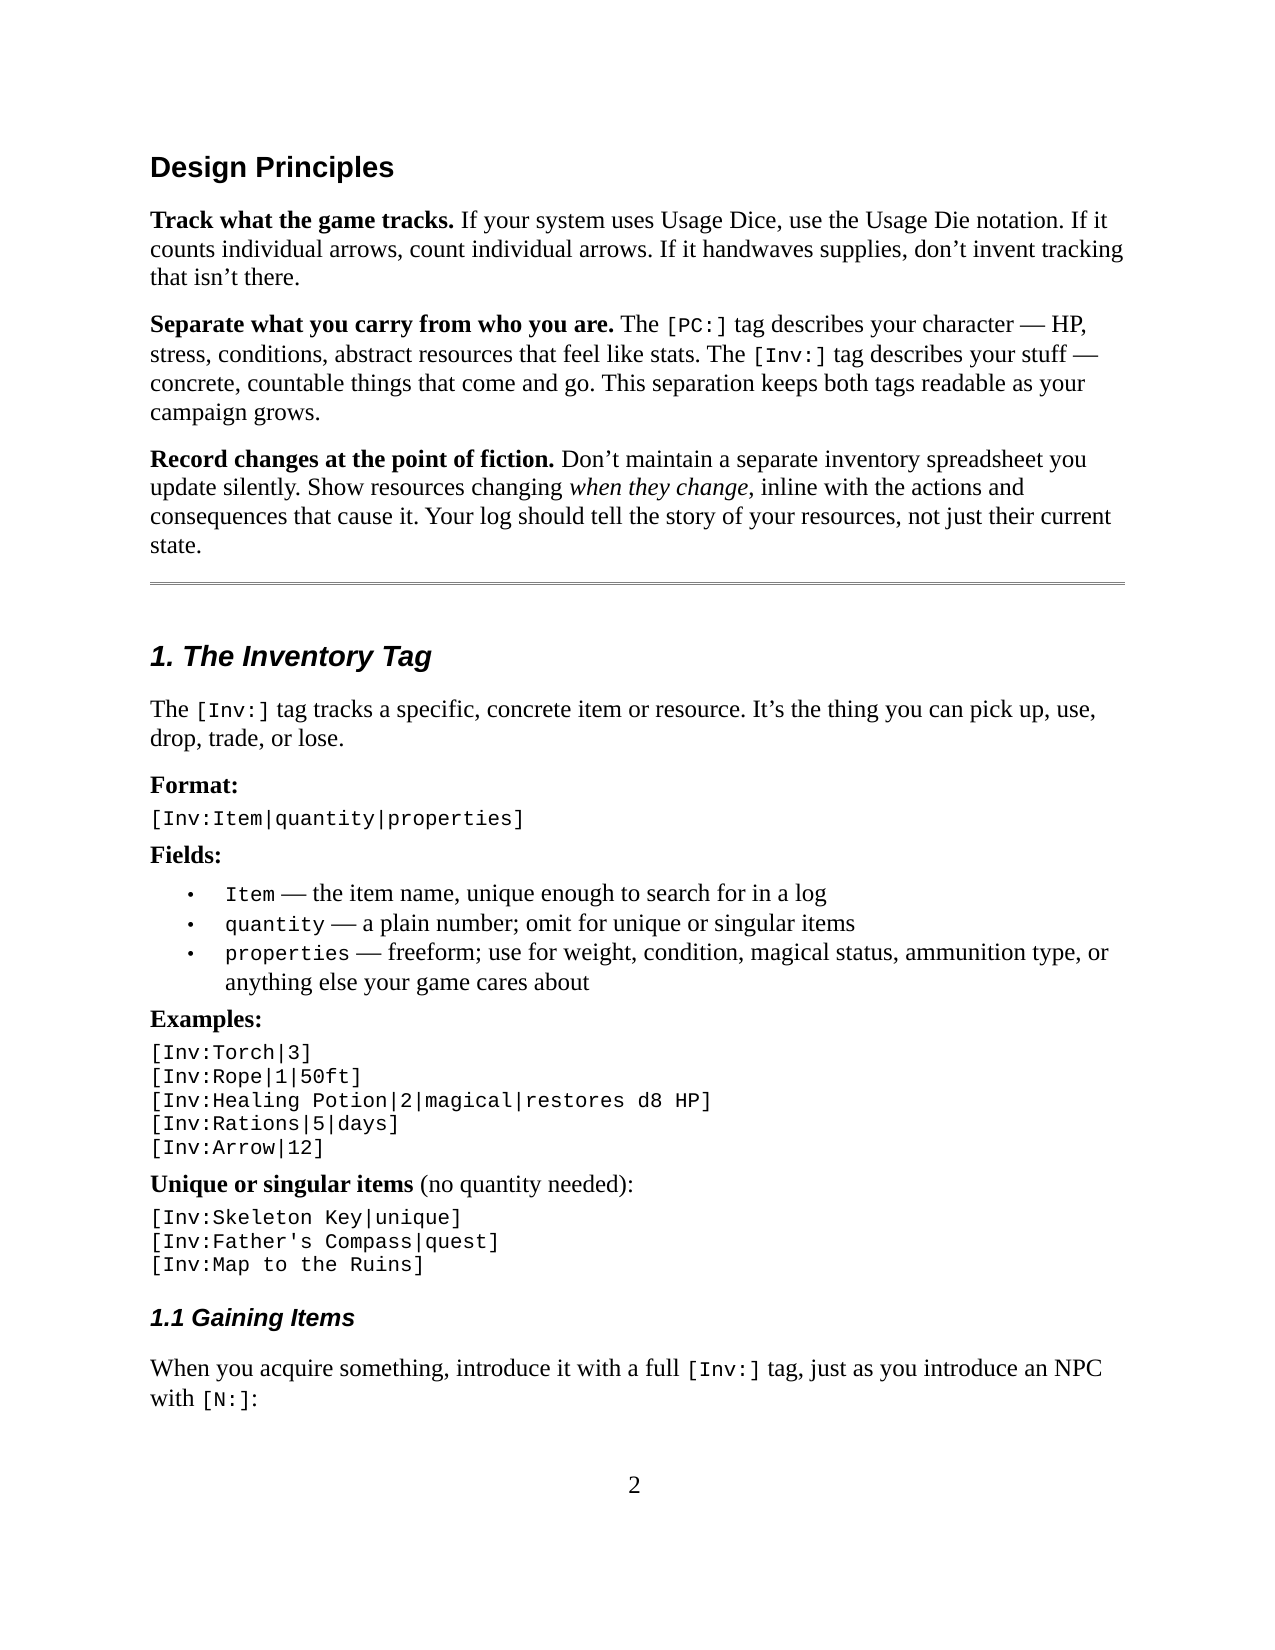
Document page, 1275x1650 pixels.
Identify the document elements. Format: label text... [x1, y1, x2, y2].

text Track what the game tracks. If your system uses Usage Dice, use the Usage Die notation. If it counts individual arrows, count individual arrows. If it handwaves supplies, don’t invent tracking that isn’t there. [150, 205, 1125, 291]
text Format: [150, 770, 1125, 799]
list quantity — a plain number; omit for unique or singular items [187, 908, 1125, 937]
text Unique or singular items (no quantity needed): [150, 1169, 1125, 1198]
list properties — freeform; use for weight, condition, magical status, ammunition type, or anything else your game cares about [187, 937, 1125, 996]
text Record changes at the point of fiction. Don’t maintain a separate inventory spreadsheet you update silently. Show resources changing when they change, inline with the actions and consequences that cause it. Your log should tell the story of your resources, not just their current state. [150, 444, 1125, 559]
text [Inv:Arrow|12] [150, 1137, 1125, 1161]
subtitle 1.1 Gaining Items [150, 1303, 1125, 1332]
text [Inv:Item|quantity|properties] [150, 808, 1125, 831]
text When you acquire something, introduce it with a full [Inv:] tag, just as you introduce an NPC with [N:]: [150, 1353, 1125, 1412]
subtitle Design Principles [150, 150, 1125, 183]
text The [Inv:] tag tracks a specific, concrete item or resource. It’s the thing you can pick up, use, drop, trade, or lose. [150, 694, 1125, 752]
text Separate what you carry from who you are. The [PC:] tag describes your character — HP, stress, conditions, abstract resources that feel like stats. The [Inv:] tag describes your stuff — concrete, countable things that come and go. This separation keeps both tags readable as your campaign grows. [150, 309, 1125, 426]
text [Inv:Torch|3] [150, 1042, 1125, 1066]
text [Inv:Map to the Ruins] [150, 1254, 1125, 1278]
list Item — the item name, unique enough to search for in a log [187, 878, 1125, 908]
text [Inv:Skeleton Key|unique] [150, 1207, 1125, 1231]
text Examples: [150, 1004, 1125, 1033]
text Fields: [150, 840, 1125, 869]
text [Inv:Rations|5|days] [150, 1113, 1125, 1137]
subtitle 1. The Inventory Tag [150, 639, 1125, 672]
text [Inv:Father's Compass|quest] [150, 1231, 1125, 1254]
text [Inv:Rope|1|50ft] [150, 1066, 1125, 1089]
text [Inv:Healing Potion|2|magical|restores d8 HP] [150, 1089, 1125, 1113]
